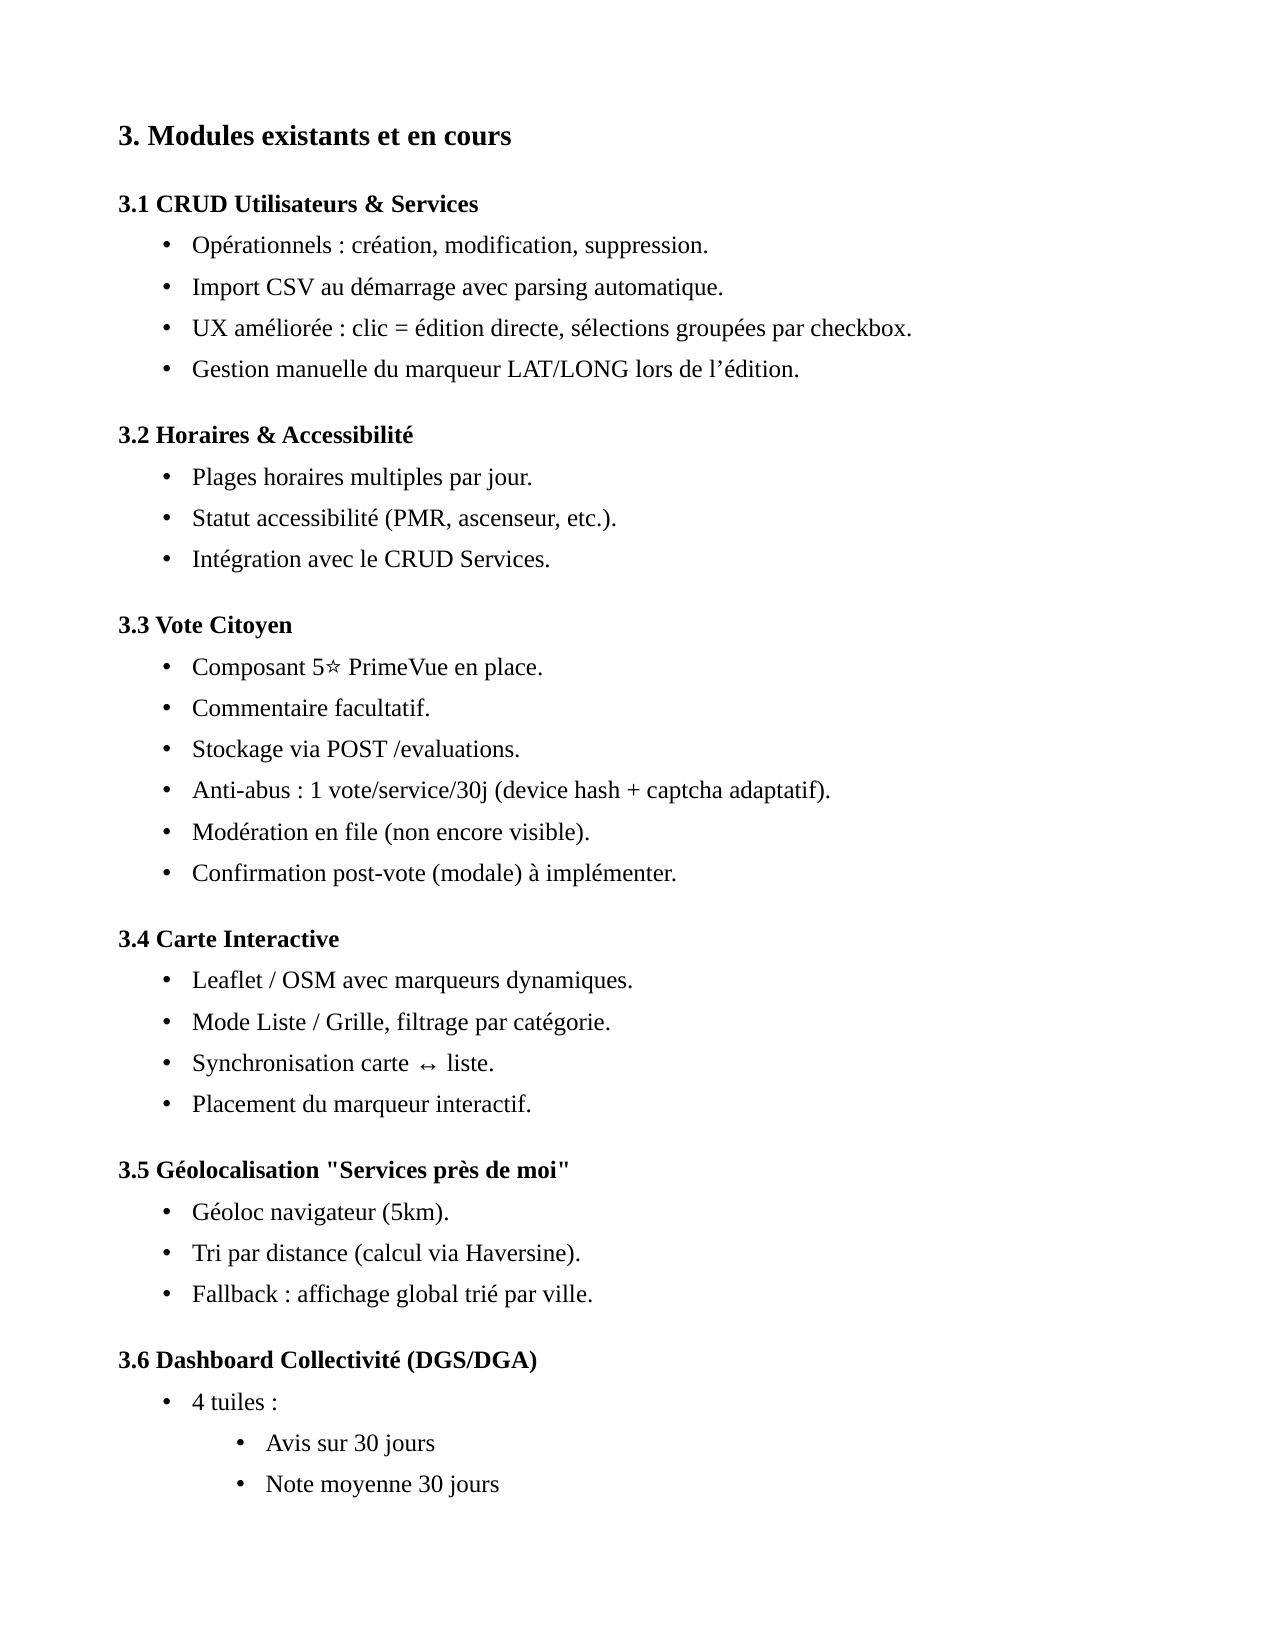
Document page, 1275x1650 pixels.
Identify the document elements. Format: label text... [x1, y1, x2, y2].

list Opérationnels : création, modification, suppression. [162, 230, 1157, 259]
subtitle 3. Modules existants et en cours [118, 118, 1157, 152]
list Note moyenne 30 jours [236, 1469, 1157, 1498]
list Leaflet / OSM avec marqueurs dynamiques. [162, 965, 1157, 994]
list 4 tuiles : [162, 1387, 1157, 1415]
subtitle 3.4 Carte Interactive [118, 924, 1157, 953]
list Placement du marqueur interactif. [162, 1089, 1157, 1118]
list Statut accessibilité (PMR, ascenseur, etc.). [162, 503, 1157, 532]
list Stockage via POST /evaluations. [162, 734, 1157, 763]
list Géoloc navigateur (5km). [162, 1197, 1157, 1225]
list UX améliorée : clic = édition directe, sélections groupées par checkbox. [162, 313, 1157, 342]
list Tri par distance (calcul via Haversine). [162, 1238, 1157, 1267]
list Fallback : affichage global trié par ville. [162, 1279, 1157, 1308]
subtitle 3.3 Vote Citoyen [118, 610, 1157, 639]
subtitle 3.6 Dashboard Collectivité (DGS/DGA) [118, 1345, 1157, 1374]
list Commentaire facultatif. [162, 693, 1157, 722]
list Import CSV au démarrage avec parsing automatique. [162, 272, 1157, 300]
list Confirmation post-vote (modale) à implémenter. [162, 858, 1157, 887]
subtitle 3.1 CRUD Utilisateurs & Services [118, 189, 1157, 218]
list Synchronisation carte ↔ liste. [162, 1048, 1157, 1077]
list Plages horaires multiples par jour. [162, 462, 1157, 490]
list Modération en file (non encore visible). [162, 817, 1157, 845]
list Gestion manuelle du marqueur LAT/LONG lors de l’édition. [162, 354, 1157, 383]
list Anti-abus : 1 vote/service/30j (device hash + captcha adaptatif). [162, 775, 1157, 804]
list Intégration avec le CRUD Services. [162, 544, 1157, 573]
subtitle 3.5 Géolocalisation "Services près de moi" [118, 1155, 1157, 1184]
list Composant 5⭐ PrimeVue en place. [162, 652, 1157, 680]
list Mode Liste / Grille, filtrage par catégorie. [162, 1007, 1157, 1035]
subtitle 3.2 Horaires & Accessibilité [118, 420, 1157, 449]
list Avis sur 30 jours [236, 1428, 1157, 1457]
